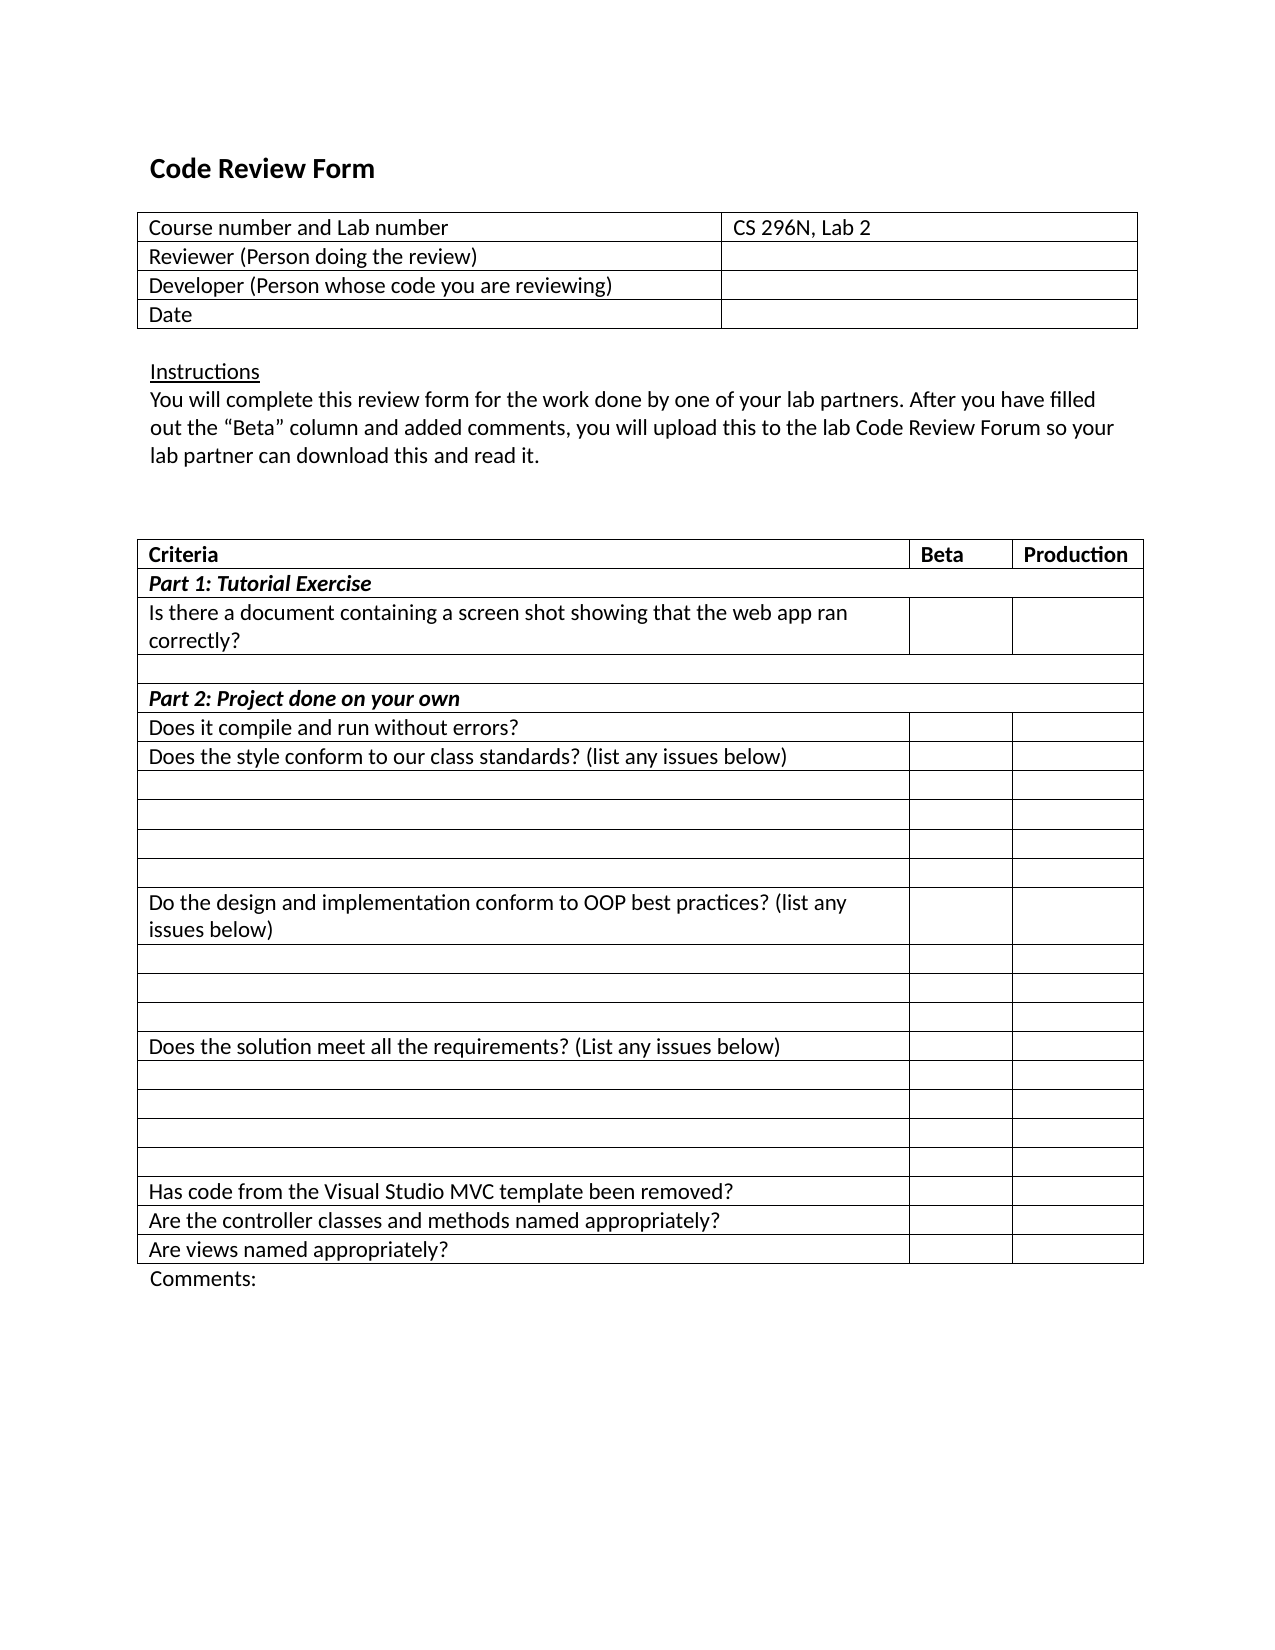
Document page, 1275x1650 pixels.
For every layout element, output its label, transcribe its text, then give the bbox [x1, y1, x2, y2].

table_cell [722, 271, 1137, 299]
table_cell [910, 974, 1012, 1002]
table_cell [910, 1090, 1012, 1118]
table_header Beta [910, 540, 1012, 568]
table_header CS 296N, Lab 2 [722, 213, 1137, 241]
table_cell [138, 974, 909, 1002]
table_cell [1013, 974, 1143, 1002]
table_cell [1013, 830, 1143, 857]
table_cell [1013, 1032, 1143, 1060]
table_cell Is there a document containing a screen shot showing that the web app ran correctly? [138, 598, 909, 654]
table_header Production [1013, 540, 1143, 568]
table_cell [910, 1206, 1012, 1234]
table_cell Part 1: Tutorial Exercise [138, 569, 1143, 597]
table_cell [722, 300, 1137, 328]
table_cell Does it compile and run without errors? [138, 713, 909, 741]
table_cell [910, 598, 1012, 654]
table_cell Has code from the Visual Studio MVC template been removed? [138, 1177, 909, 1205]
table_cell [138, 800, 909, 828]
table_cell Does the style conform to our class standards? (list any issues below) [138, 742, 909, 770]
table_cell [138, 859, 909, 887]
table_cell [1013, 1090, 1143, 1118]
table_cell [138, 771, 909, 799]
table_cell [910, 1003, 1012, 1031]
table_cell Reviewer (Person doing the review) [138, 242, 721, 270]
table_cell [910, 830, 1012, 857]
table_cell [1013, 1177, 1143, 1205]
table_cell [138, 830, 909, 857]
table_cell [138, 1003, 909, 1031]
text Comments: [150, 1264, 1125, 1292]
table_cell [910, 888, 1012, 944]
table_cell Part 2: Project done on your own [138, 684, 1143, 712]
table_cell [910, 1061, 1012, 1089]
table_cell [1013, 800, 1143, 828]
table_cell [1013, 1061, 1143, 1089]
table_cell [1013, 1119, 1143, 1147]
table_cell [1013, 713, 1143, 741]
table_cell [1013, 1235, 1143, 1263]
table_header Course number and Lab number [138, 213, 721, 241]
table_cell [138, 655, 1143, 683]
table_cell [1013, 859, 1143, 887]
table_cell [1013, 1003, 1143, 1031]
text Instructions [150, 329, 1125, 385]
table_cell [910, 1148, 1012, 1176]
text Code Review Form [150, 150, 1125, 186]
table_cell [1013, 771, 1143, 799]
table_cell [910, 859, 1012, 887]
table_cell [1013, 945, 1143, 973]
table_cell Do the design and implementation conform to OOP best practices? (list any issues below) [138, 888, 909, 944]
table_cell [910, 1119, 1012, 1147]
table_cell [1013, 598, 1143, 654]
table_cell [1013, 1206, 1143, 1234]
table_header Criteria [138, 540, 909, 568]
table_cell [138, 1148, 909, 1176]
table_cell [910, 771, 1012, 799]
table_cell [1013, 742, 1143, 770]
table_cell [138, 945, 909, 973]
table_cell [138, 1119, 909, 1147]
table_cell [910, 1177, 1012, 1205]
table_cell [910, 1032, 1012, 1060]
table_cell Date [138, 300, 721, 328]
table_cell [910, 713, 1012, 741]
table_cell [910, 1235, 1012, 1263]
table_cell [910, 800, 1012, 828]
table_cell Developer (Person whose code you are reviewing) [138, 271, 721, 299]
table_cell Does the solution meet all the requirements? (List any issues below) [138, 1032, 909, 1060]
table_cell [722, 242, 1137, 270]
table_cell Are views named appropriately? [138, 1235, 909, 1263]
table_cell [1013, 1148, 1143, 1176]
table_cell [910, 945, 1012, 973]
table_cell Are the controller classes and methods named appropriately? [138, 1206, 909, 1234]
table_cell [910, 742, 1012, 770]
table_cell [1013, 888, 1143, 944]
text You will complete this review form for the work done by one of your lab partners. After you have filled out the “Beta” column and added comments, you will upload this to the lab Code Review Forum so your lab partner can download this and read it. [150, 385, 1125, 469]
table_cell [138, 1090, 909, 1118]
table_cell [138, 1061, 909, 1089]
